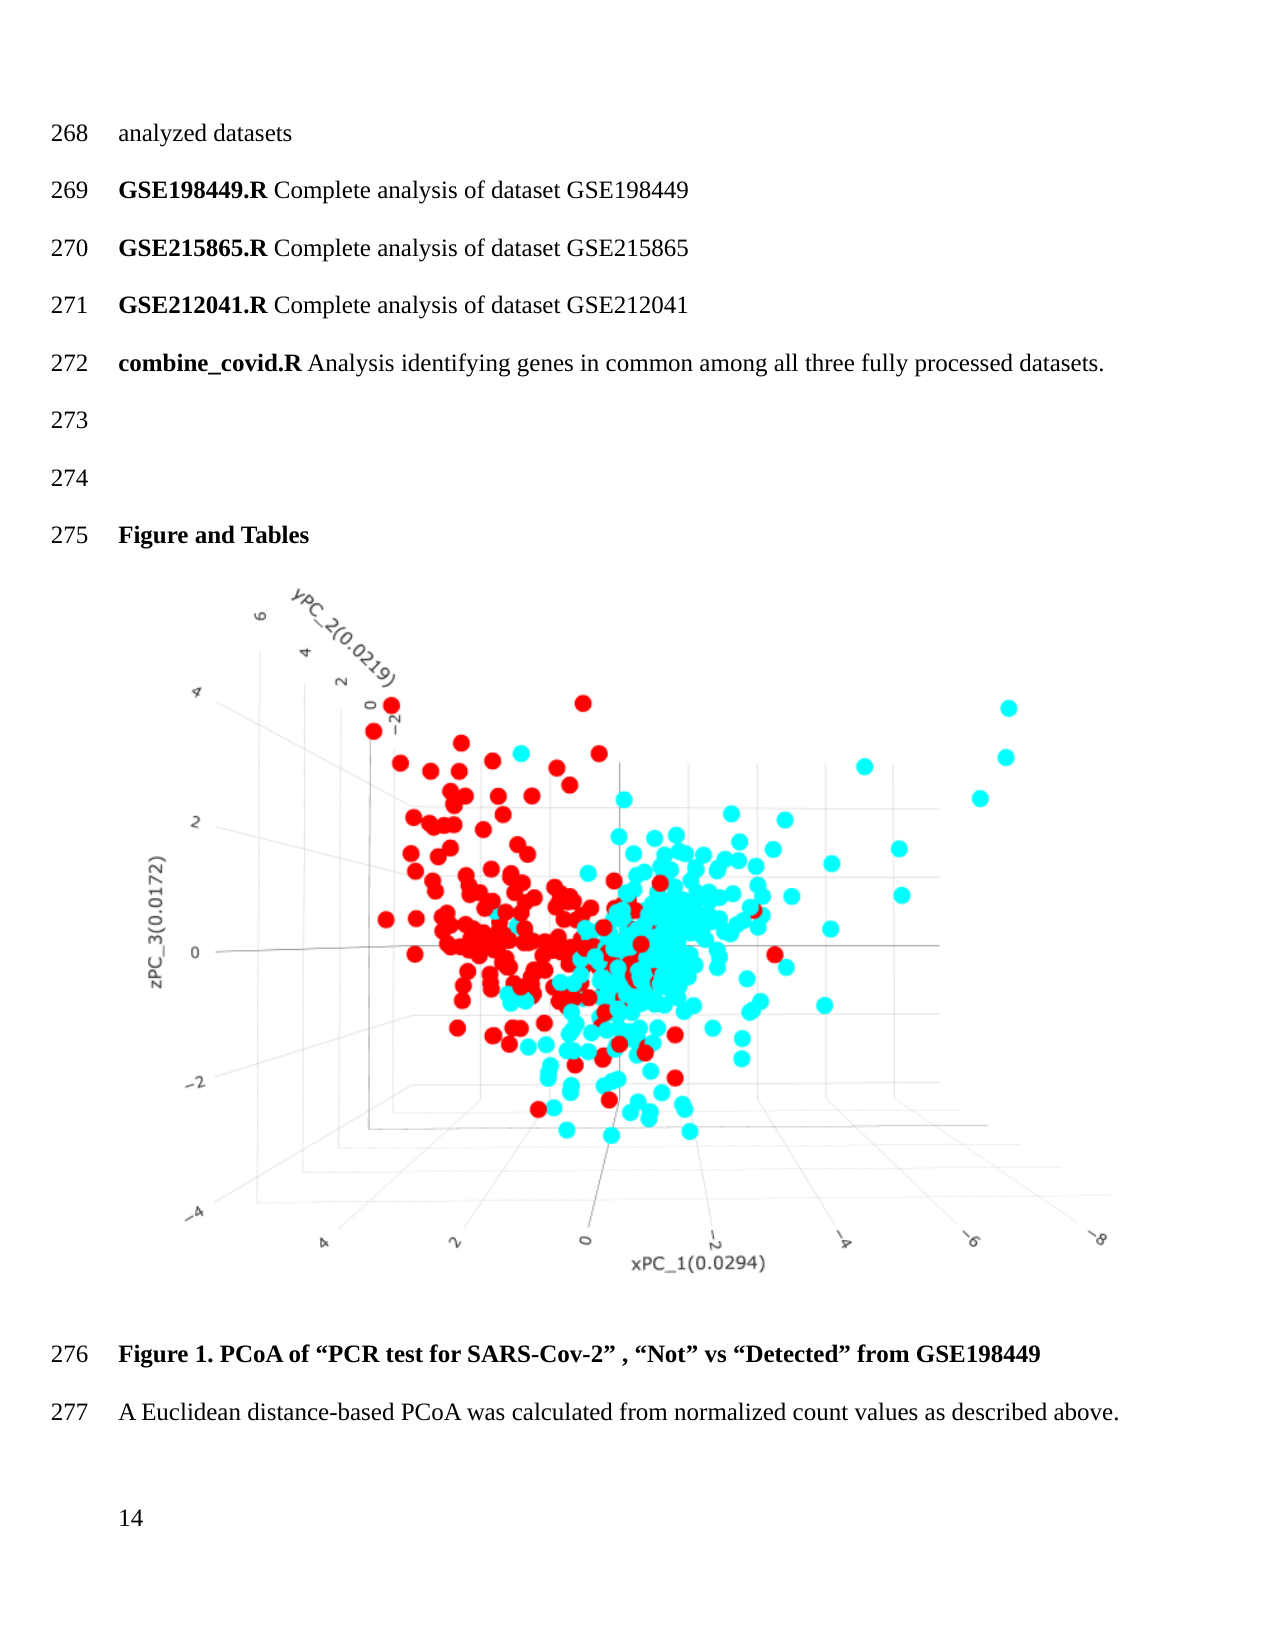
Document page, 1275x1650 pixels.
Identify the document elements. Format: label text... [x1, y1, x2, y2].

text GSE198449.R Complete analysis of dataset GSE198449 [118, 176, 1157, 204]
text analyzed datasets [118, 118, 1157, 147]
text combine_covid.R Analysis identifying genes in common among all three fully processed datasets. [118, 348, 1157, 377]
text Figure 1. PCoA of “PCR test for SARS-Cov-2” , “Not” vs “Detected” from GSE198449 [118, 1282, 1157, 1368]
text GSE212041.R Complete analysis of dataset GSE212041 [118, 291, 1157, 319]
picture [118, 578, 1157, 1282]
text Figure and Tables [118, 521, 1157, 549]
text A Euclidean distance-based PCoA was calculated from normalized count values as described above. [118, 1397, 1157, 1425]
text GSE215865.R Complete analysis of dataset GSE215865 [118, 233, 1157, 262]
